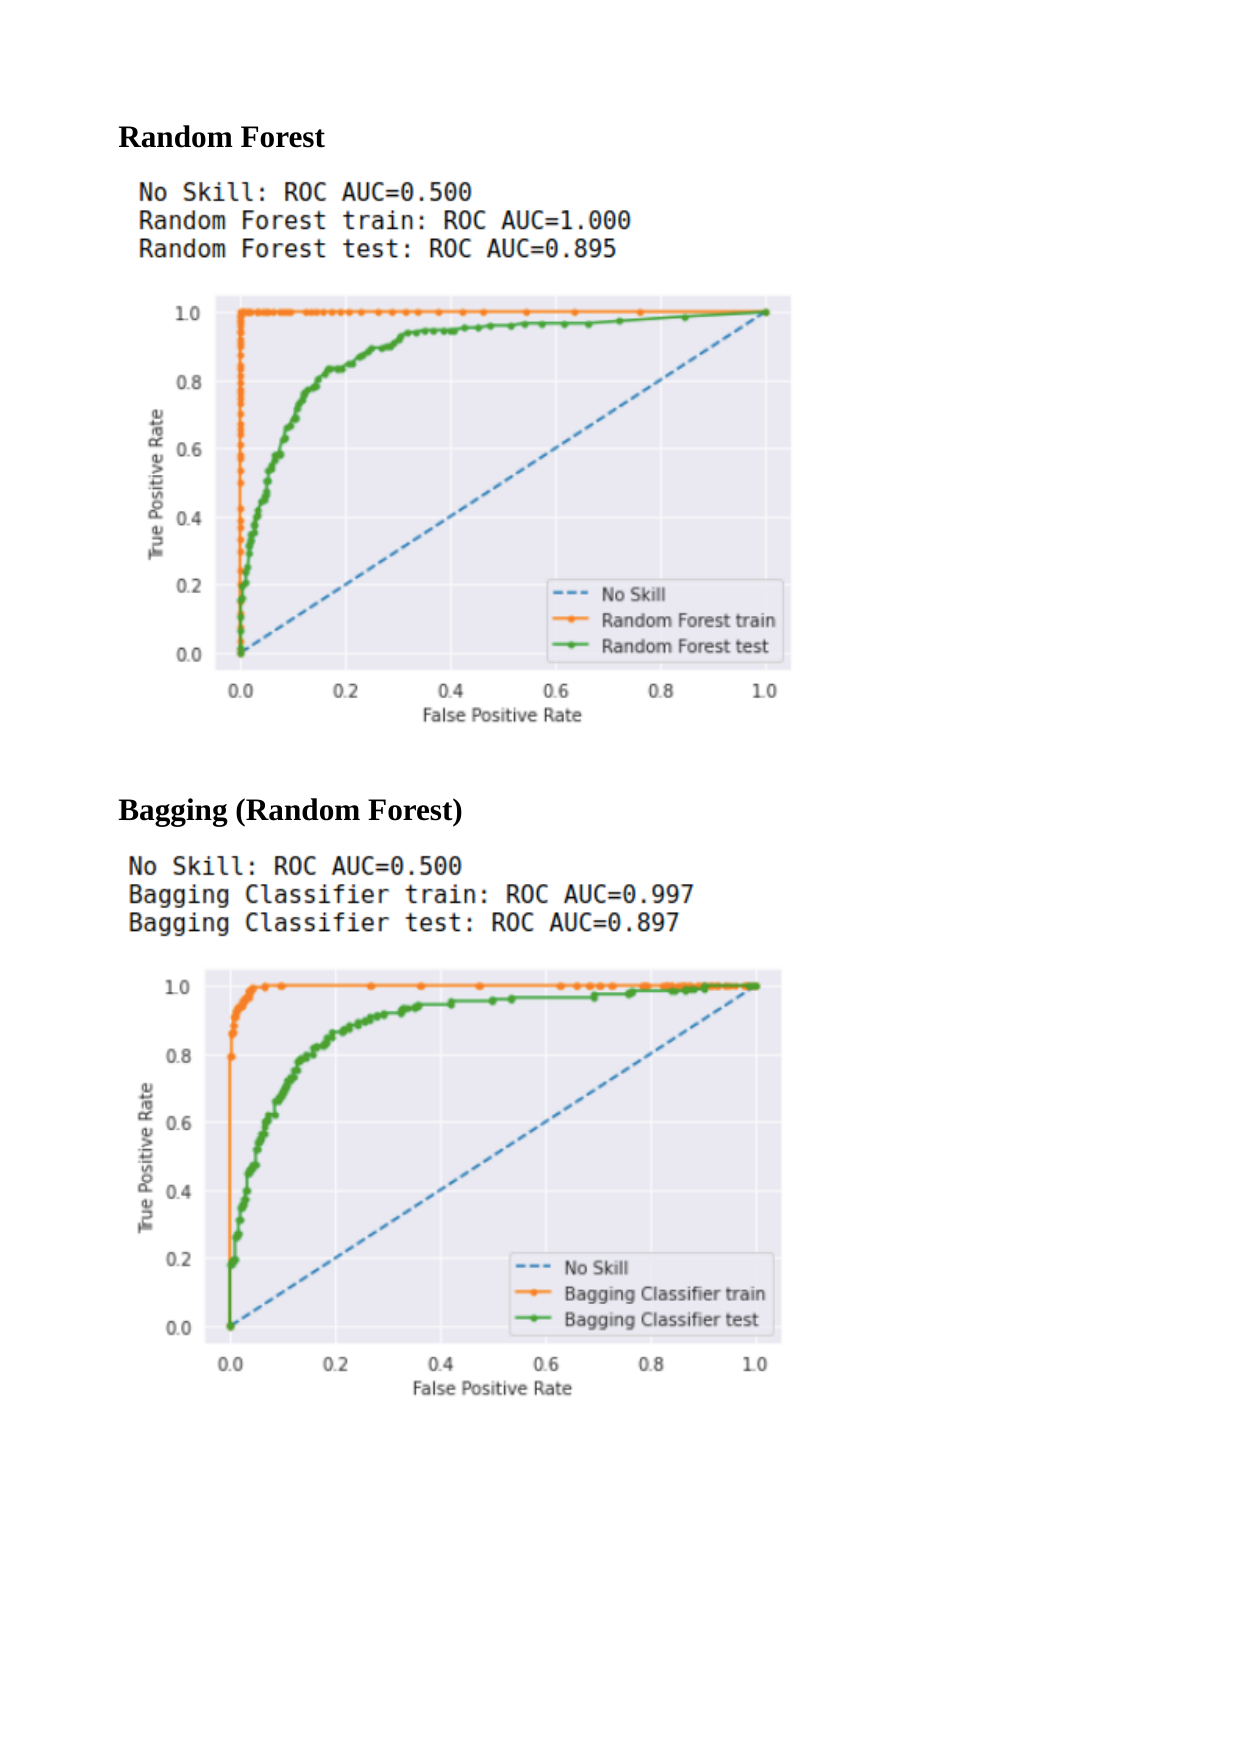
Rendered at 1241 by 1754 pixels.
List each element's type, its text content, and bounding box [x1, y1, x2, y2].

text Random Forest [118, 118, 1122, 154]
text Bagging (Random Forest) [118, 791, 1122, 827]
picture [122, 847, 811, 1423]
picture [123, 173, 833, 731]
